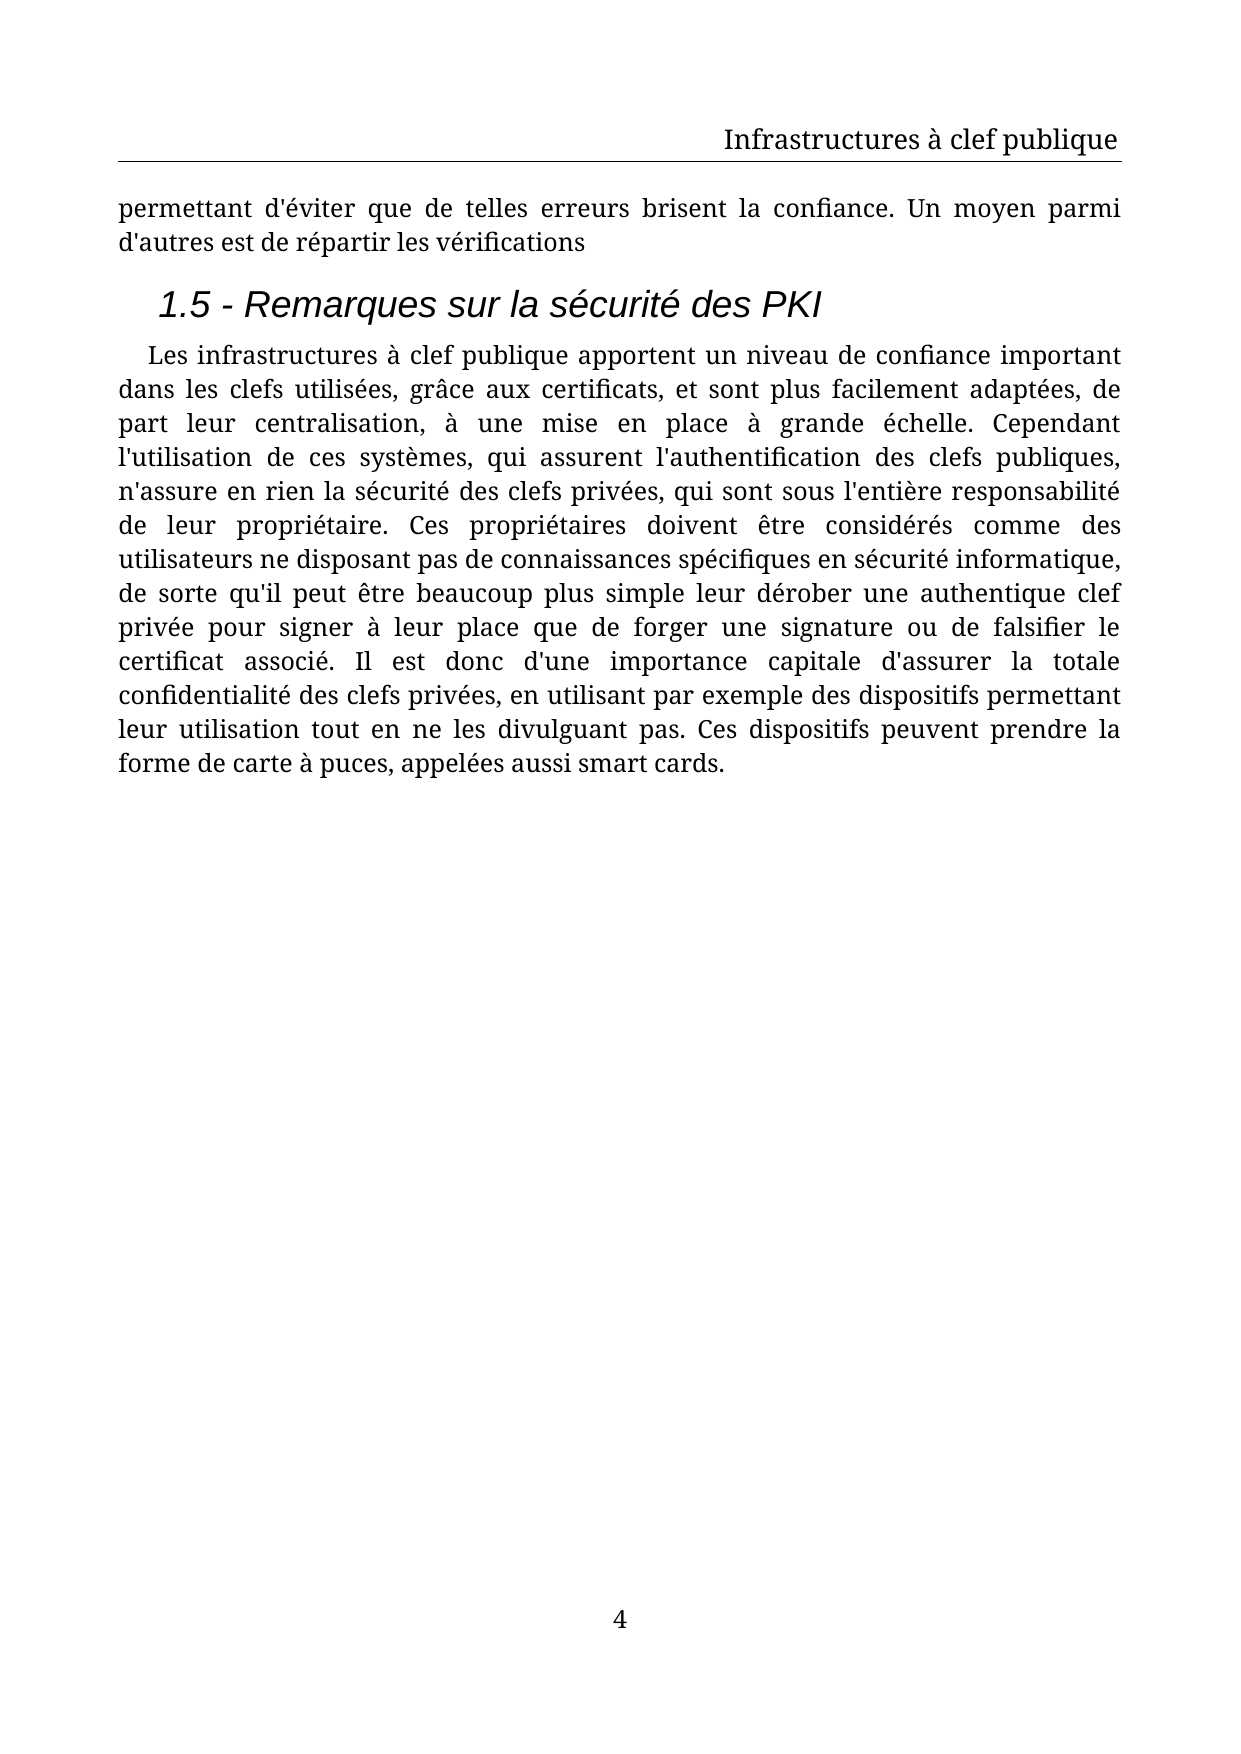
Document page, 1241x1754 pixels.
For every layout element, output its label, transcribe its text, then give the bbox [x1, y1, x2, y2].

text Les infrastructures à clef publique apportent un niveau de confiance important dans les clefs utilisées, grâce aux certificats, et sont plus facilement adaptées, de part leur centralisation, à une mise en place à grande échelle. Cependant l'utilisation de ces systèmes, qui assurent l'authentification des clefs publiques, n'assure en rien la sécurité des clefs privées, qui sont sous l'entière responsabilité de leur propriétaire. Ces propriétaires doivent être considérés comme des utilisateurs ne disposant pas de connaissances spécifiques en sécurité informatique, de sorte qu'il peut être beaucoup plus simple leur dérober une authentique clef privée pour signer à leur place que de forger une signature ou de falsifier le certificat associé. Il est donc d'une importance capitale d'assurer la totale confidentialité des clefs privées, en utilisant par exemple des dispositifs permettant leur utilisation tout en ne les divulguant pas. Ces dispositifs peuvent prendre la forme de carte à puces, appelées aussi smart cards. [118, 338, 1122, 779]
text permettant d'éviter que de telles erreurs brisent la confiance. Un moyen parmi d'autres est de répartir les vérifications [118, 190, 1122, 258]
subtitle Remarques sur la sécurité des PKI [148, 283, 1122, 325]
